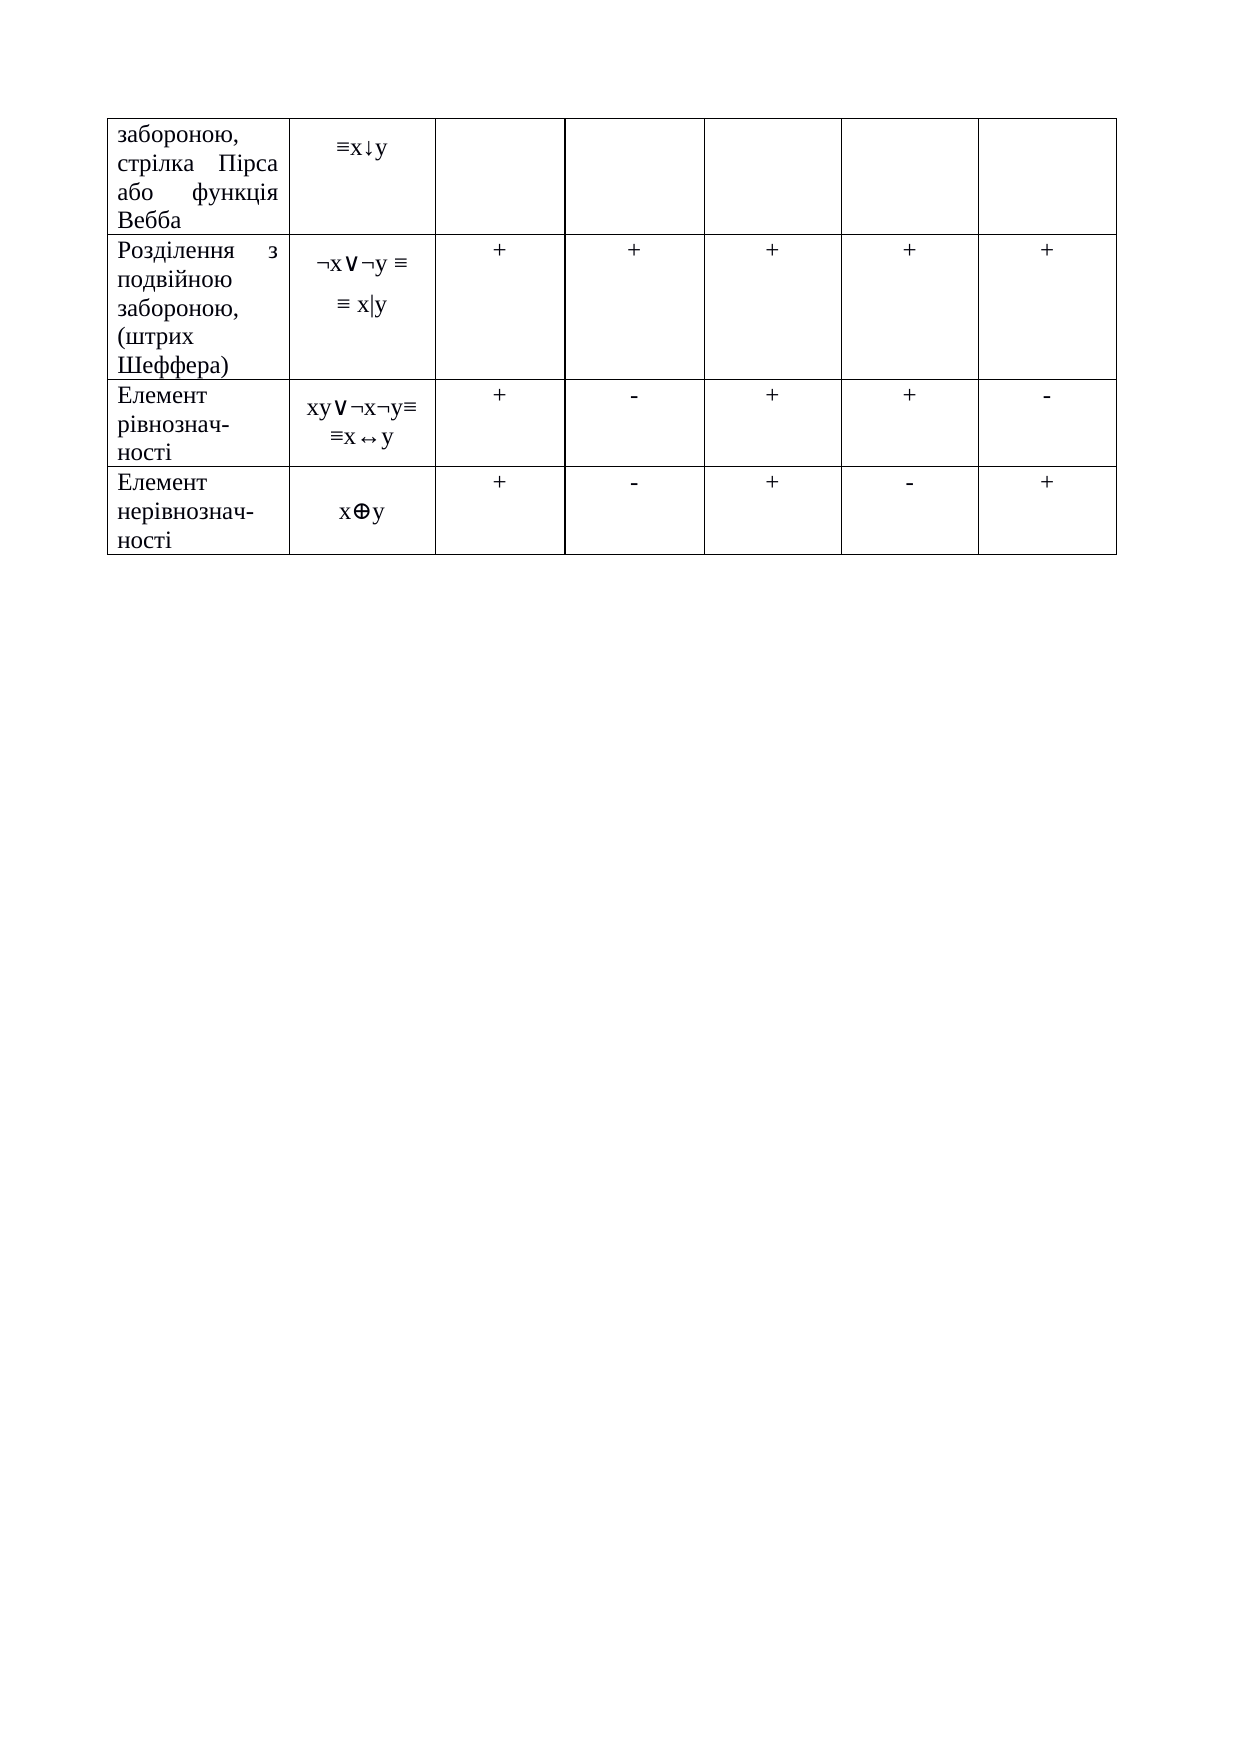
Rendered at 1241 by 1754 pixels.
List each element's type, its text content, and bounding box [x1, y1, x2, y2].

table_cell Елемент рівнознач-ності [108, 380, 289, 466]
table_cell + [979, 467, 1116, 553]
table_cell + [436, 380, 564, 466]
table_cell ≡x↓y [290, 119, 435, 234]
table_cell + [842, 380, 978, 466]
table_cell + [436, 467, 564, 553]
table_cell х⊕у [290, 467, 435, 553]
table_cell + [979, 235, 1116, 379]
table_cell [436, 119, 564, 234]
table_cell Елемент нерівнознач-ності [108, 467, 289, 553]
table_cell [566, 119, 704, 234]
table_cell + [705, 380, 841, 466]
table_cell + [436, 235, 564, 379]
table_cell - [566, 467, 704, 553]
table_cell - [842, 467, 978, 553]
table_cell + [566, 235, 704, 379]
table_cell [705, 119, 841, 234]
table_cell + [705, 467, 841, 553]
table_cell ¬х∨¬y ≡ ≡ x|y [290, 235, 435, 379]
table_cell - [566, 380, 704, 466]
table_cell забороною, стрілка Пірса або функція Вебба [108, 119, 289, 234]
table_cell ху∨¬х¬у≡ ≡х↔у [290, 380, 435, 466]
table_cell + [842, 235, 978, 379]
table_cell + [705, 235, 841, 379]
table_cell - [979, 380, 1116, 466]
table_cell Розділення з подвійною забороною, (штрих Шеффера) [108, 235, 289, 379]
table_cell [979, 119, 1116, 234]
table_cell [842, 119, 978, 234]
